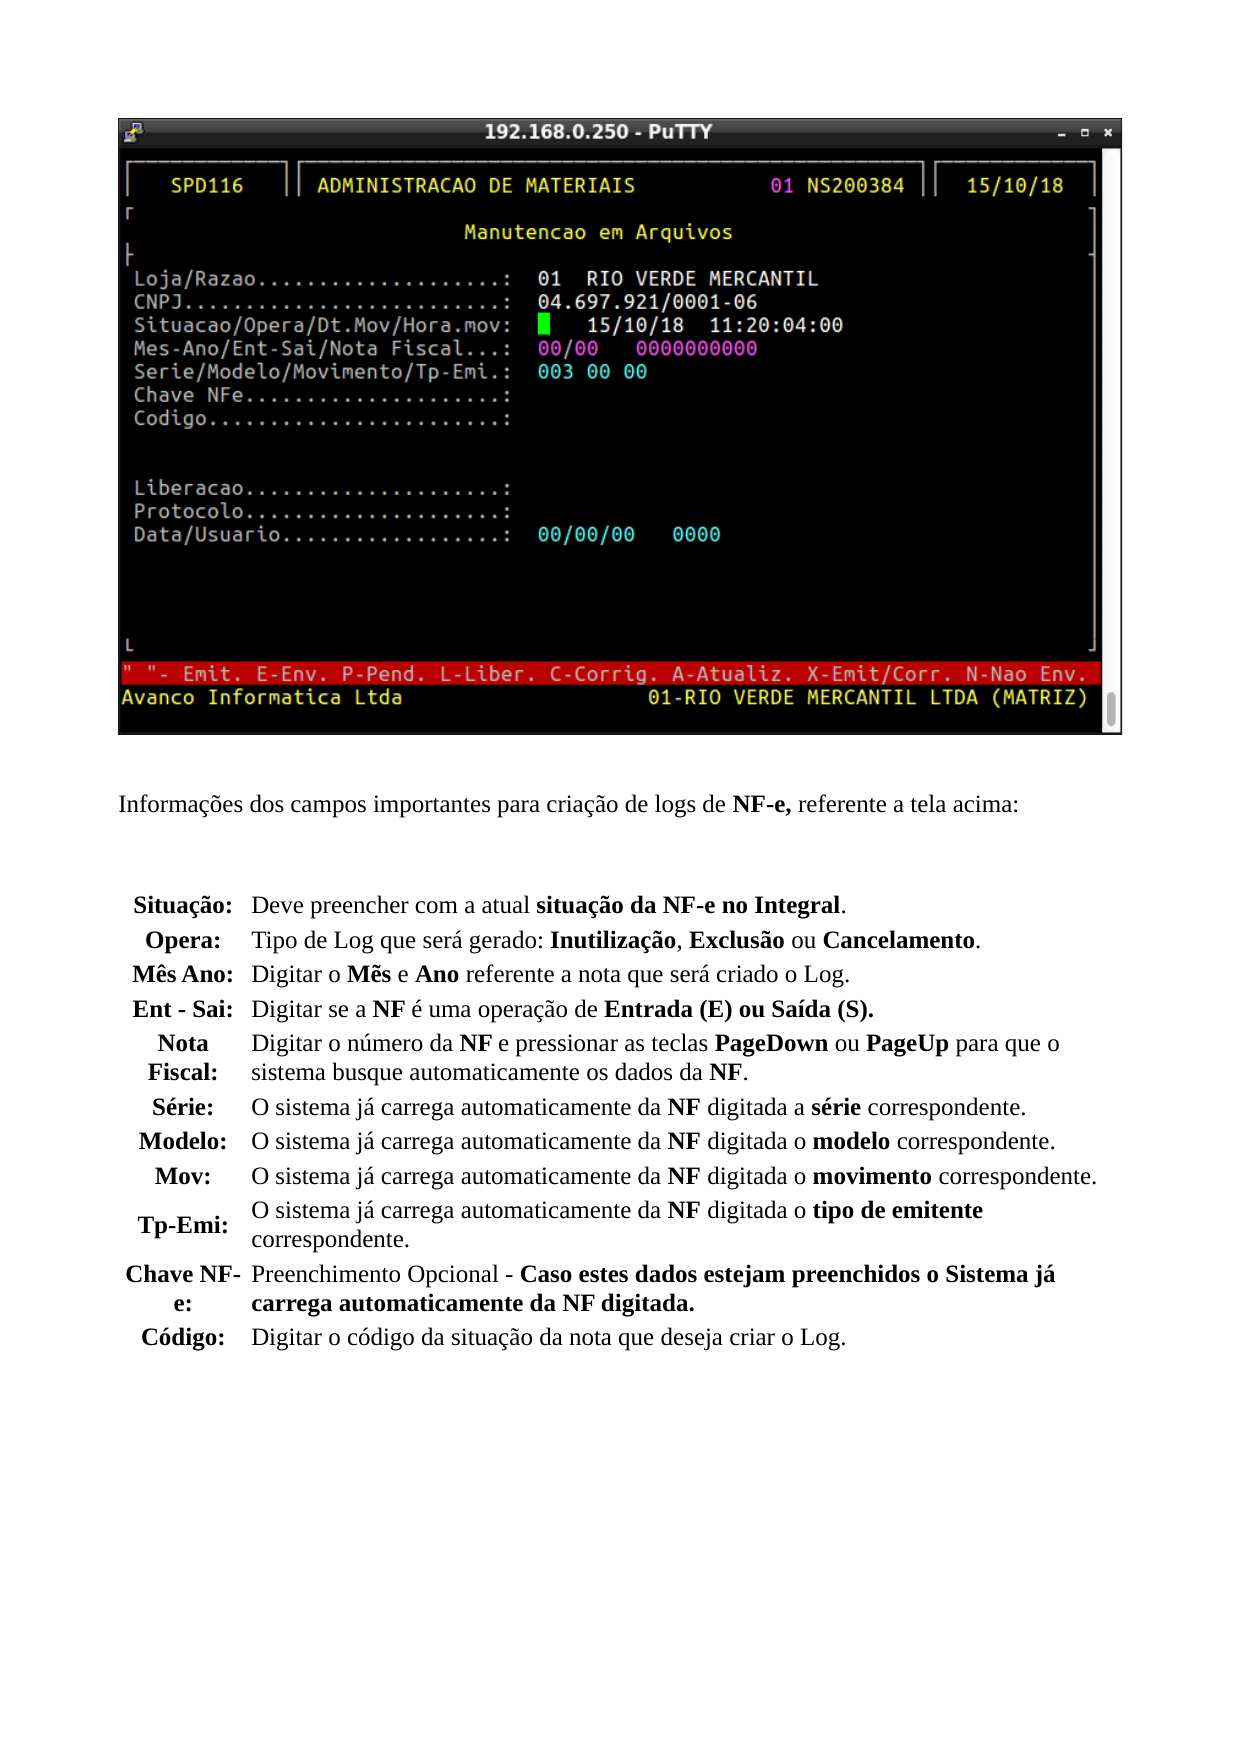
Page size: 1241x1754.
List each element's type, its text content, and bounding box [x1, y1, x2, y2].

table_cell Mês Ano: [118, 956, 248, 991]
table_cell Tp-Emi: [118, 1193, 248, 1256]
table_cell Digitar o número da NF e pressionar as teclas PageDown ou PageUp para que o sistema busque automaticamente os dados da NF. [248, 1026, 1122, 1089]
text Informações dos campos importantes para criação de logs de NF-e, referente a tela acima: [118, 789, 1122, 818]
table_cell Preenchimento Opcional - Caso estes dados estejam preenchidos o Sistema já carrega automaticamente da NF digitada. [248, 1256, 1122, 1319]
table_cell O sistema já carrega automaticamente da NF digitada o tipo de emitente correspondente. [248, 1193, 1122, 1256]
table_cell Digitar o código da situação da nota que deseja criar o Log. [248, 1319, 1122, 1354]
table_cell Nota Fiscal: [118, 1026, 248, 1089]
table_cell O sistema já carrega automaticamente da NF digitada o modelo correspondente. [248, 1124, 1122, 1158]
table_cell O sistema já carrega automaticamente da NF digitada o movimento correspondente. [248, 1158, 1122, 1193]
table_cell Tipo de Log que será gerado: Inutilização, Exclusão ou Cancelamento. [248, 922, 1122, 956]
table_cell Mov: [118, 1158, 248, 1193]
table_cell Código: [118, 1319, 248, 1354]
table_cell O sistema já carrega automaticamente da NF digitada a série correspondente. [248, 1089, 1122, 1123]
table_header Deve preencher com a atual situação da NF-e no Integral. [248, 887, 1122, 922]
table_cell Chave NF-e: [118, 1256, 248, 1319]
table_cell Opera: [118, 922, 248, 956]
table_cell Digitar se a NF é uma operação de Entrada (E) ou Saída (S). [248, 991, 1122, 1026]
table_header Situação: [118, 887, 248, 922]
picture [118, 118, 1123, 735]
table_cell Ent - Sai: [118, 991, 248, 1026]
table_cell Modelo: [118, 1124, 248, 1158]
table_cell Série: [118, 1089, 248, 1123]
table_cell Digitar o Mẽs e Ano referente a nota que será criado o Log. [248, 956, 1122, 991]
